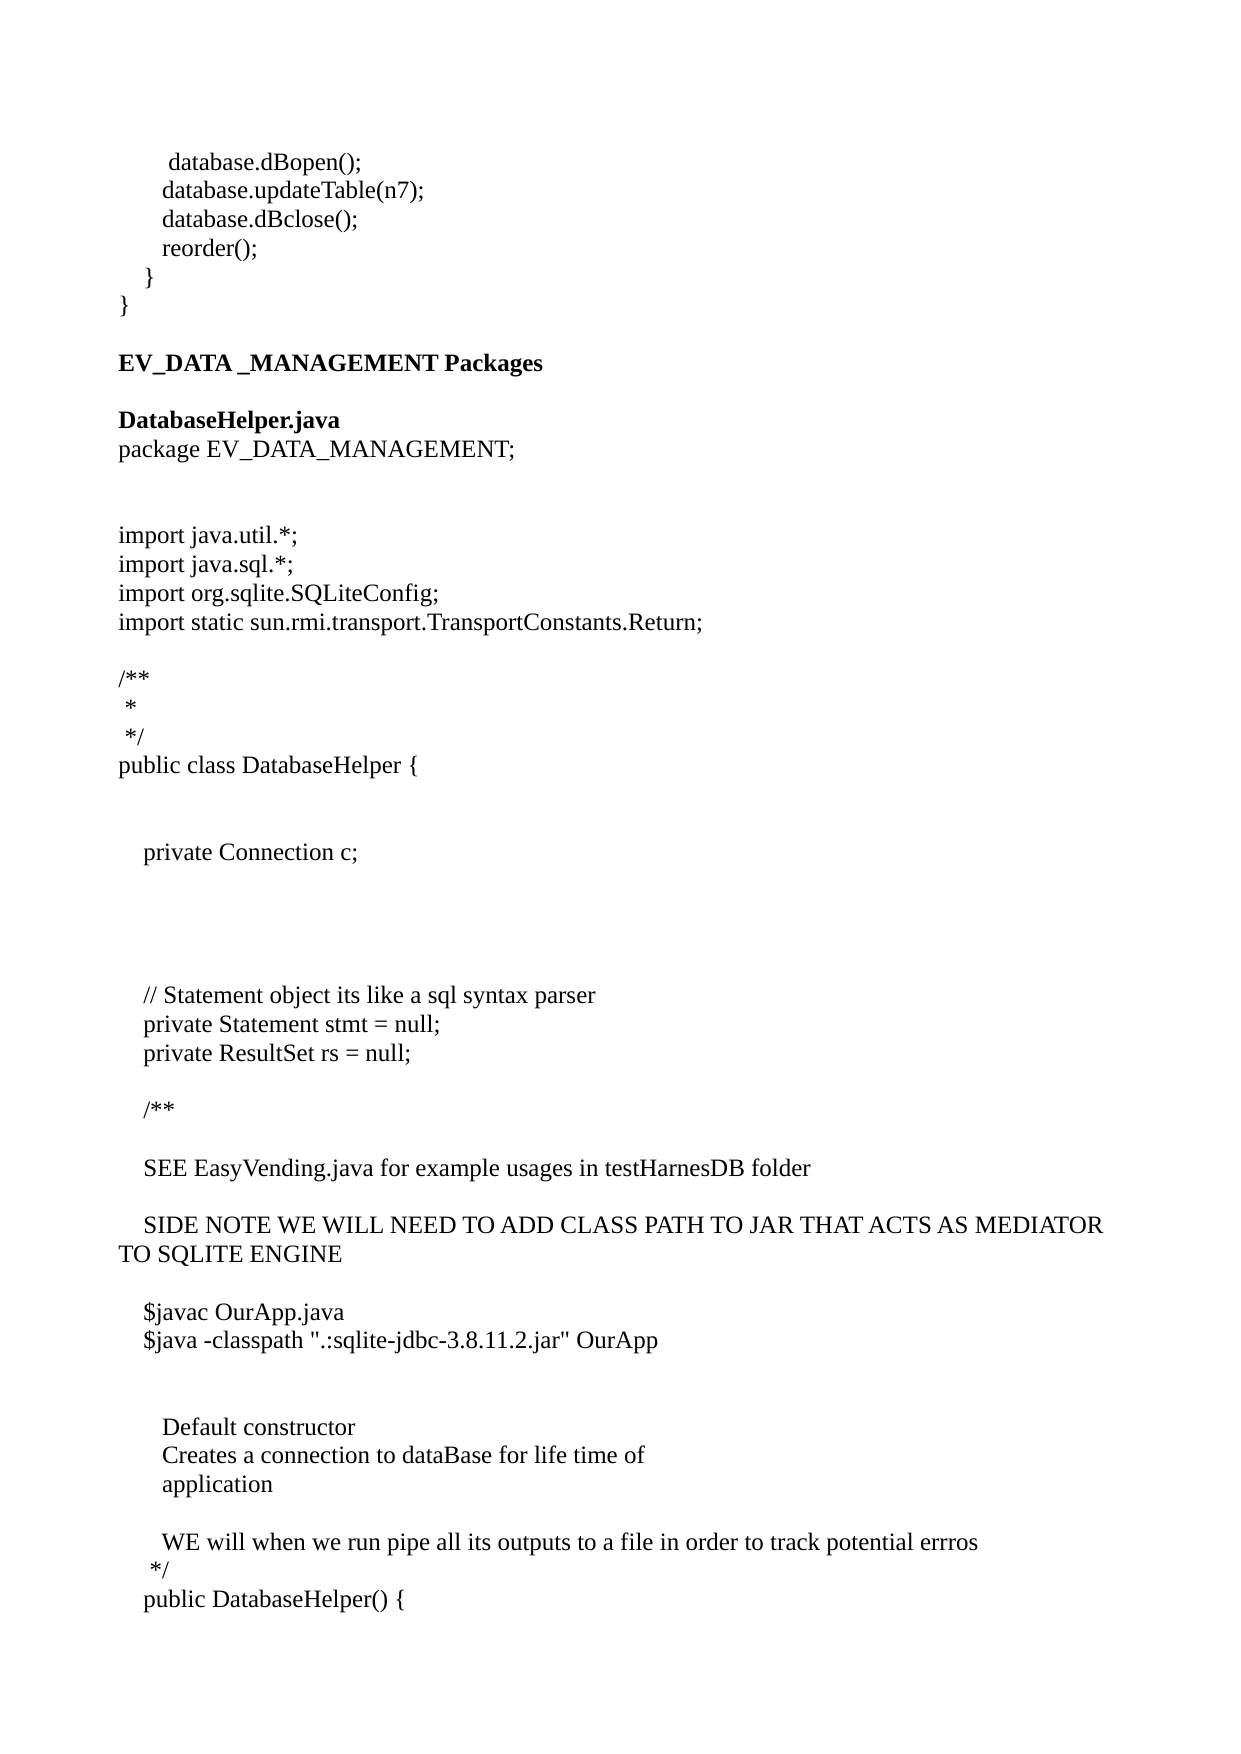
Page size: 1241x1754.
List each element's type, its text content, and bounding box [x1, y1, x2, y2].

text import java.util.*; [118, 521, 1122, 549]
text import org.sqlite.SQLiteConfig; [118, 578, 1122, 607]
text SIDE NOTE WE WILL NEED TO ADD CLASS PATH TO JAR THAT ACTS AS MEDIATOR TO SQLITE ENGINE [118, 1211, 1122, 1268]
text */ [118, 1556, 1122, 1584]
text package EV_DATA_MANAGEMENT; [118, 434, 1122, 463]
text DatabaseHelper.java [118, 406, 1122, 434]
text $java -classpath ".:sqlite-jdbc-3.8.11.2.jar" OurApp [118, 1326, 1122, 1354]
text */ [118, 722, 1122, 751]
text $javac OurApp.java [118, 1297, 1122, 1326]
text database.updateTable(n7); [118, 176, 1122, 204]
text } [118, 262, 1122, 291]
text Creates a connection to dataBase for life time of [118, 1441, 1122, 1469]
text WE will when we run pipe all its outputs to a file in order to track potential errros [118, 1527, 1122, 1556]
text } [118, 291, 1122, 319]
text database.dBopen(); [118, 147, 1122, 176]
text public DatabaseHelper() { [118, 1584, 1122, 1613]
text import java.sql.*; [118, 549, 1122, 578]
text // Statement object its like a sql syntax parser [118, 981, 1122, 1009]
text private ResultSet rs = null; [118, 1038, 1122, 1067]
text EV_DATA _MANAGEMENT Packages [118, 348, 1122, 377]
text SEE EasyVending.java for example usages in testHarnesDB folder [118, 1153, 1122, 1182]
text reorder(); [118, 233, 1122, 262]
text * [118, 693, 1122, 722]
text private Statement stmt = null; [118, 1009, 1122, 1038]
text import static sun.rmi.transport.TransportConstants.Return; [118, 607, 1122, 636]
text database.dBclose(); [118, 204, 1122, 233]
text private Connection c; [118, 837, 1122, 866]
text /** [118, 664, 1122, 693]
text application [118, 1469, 1122, 1498]
text Default constructor [118, 1412, 1122, 1441]
text /** [118, 1096, 1122, 1124]
text public class DatabaseHelper { [118, 751, 1122, 779]
